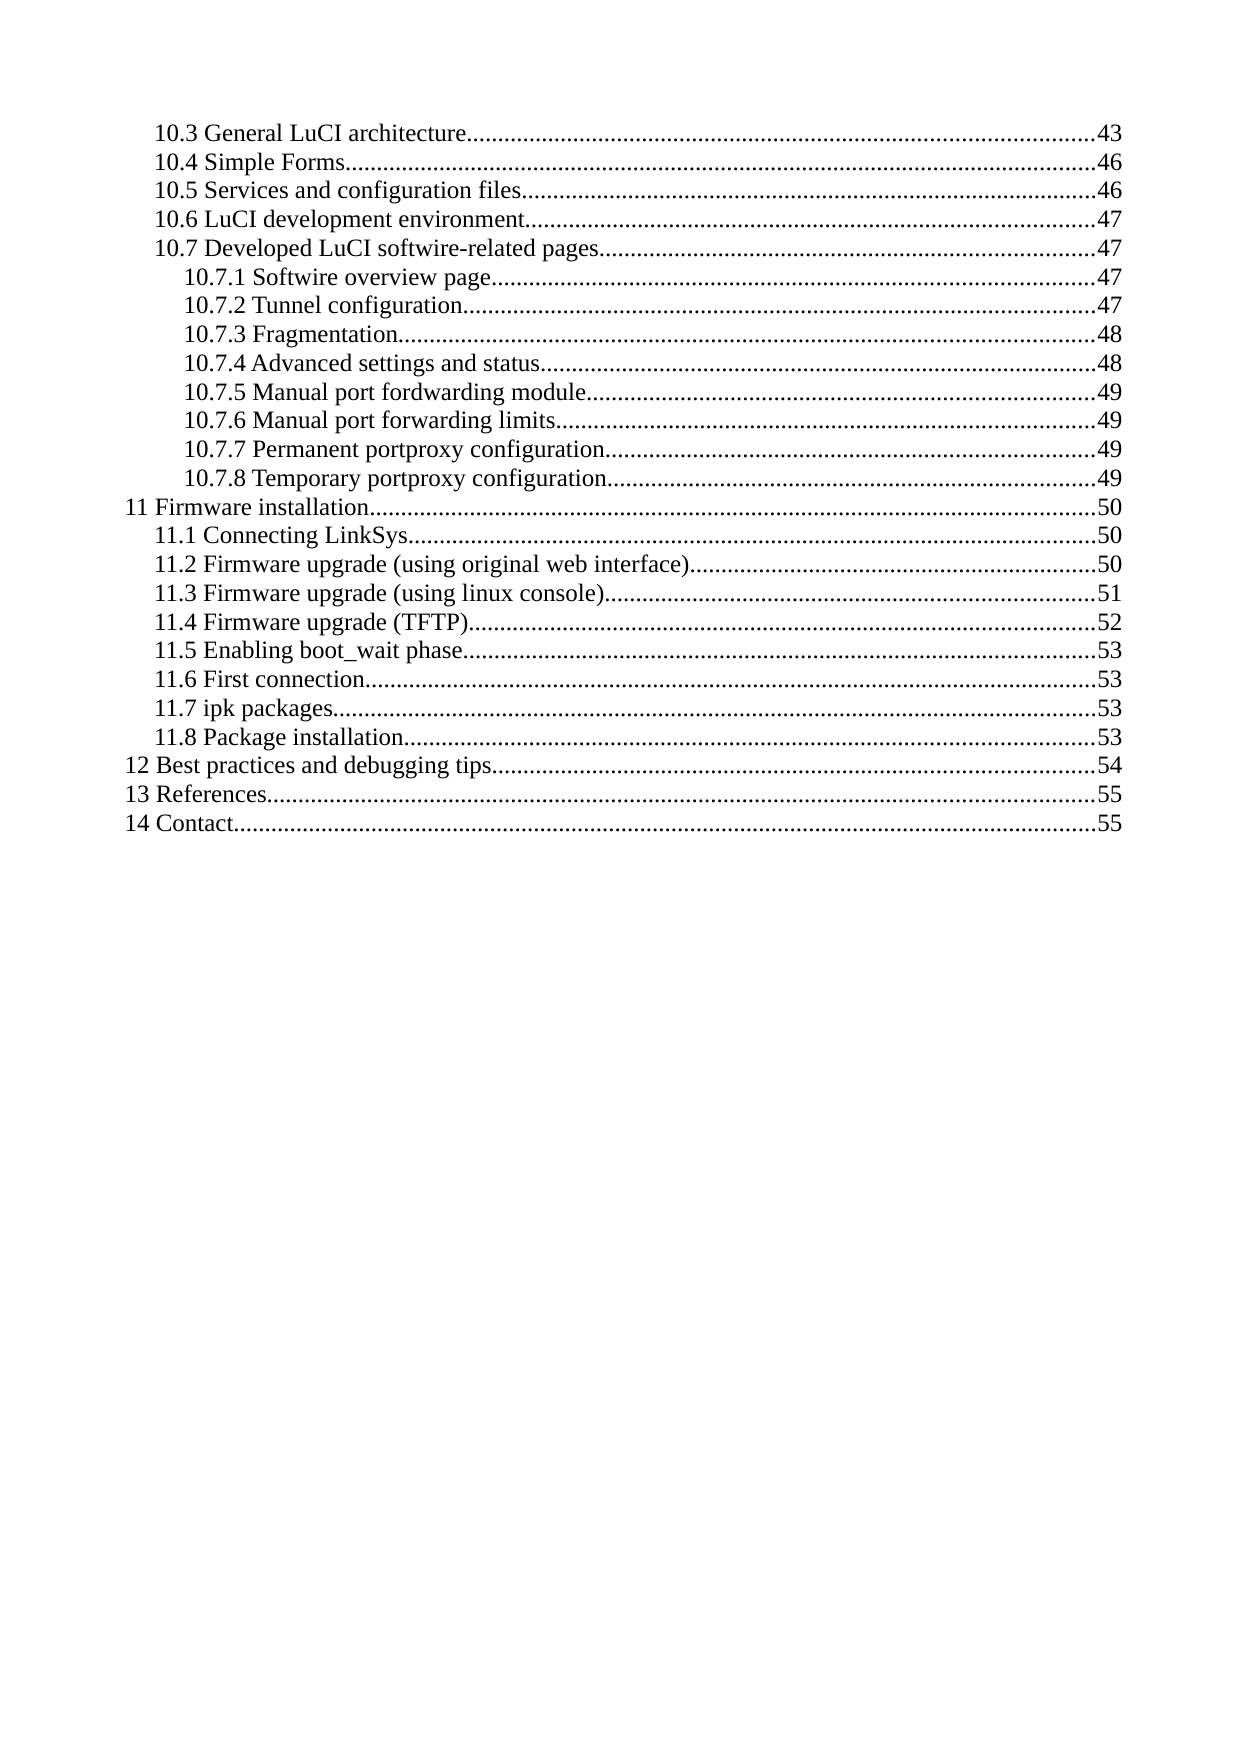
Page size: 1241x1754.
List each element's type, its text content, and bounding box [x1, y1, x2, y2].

text 11.6 First connection 53 [148, 664, 1122, 693]
text 10.5 Services and configuration files 46 [148, 176, 1122, 204]
text 11.3 Firmware upgrade (using linux console) 51 [148, 578, 1122, 607]
text 13 References 55 [118, 779, 1122, 808]
text 11.5 Enabling boot_wait phase 53 [148, 636, 1122, 664]
text 10.7.2 Tunnel configuration 47 [177, 291, 1122, 319]
text 11 Firmware installation 50 [118, 492, 1122, 521]
text 10.7.7 Permanent portproxy configuration 49 [177, 434, 1122, 463]
text 11.2 Firmware upgrade (using original web interface) 50 [148, 549, 1122, 578]
text 10.3 General LuCI architecture 43 [148, 118, 1122, 147]
text 12 Best practices and debugging tips 54 [118, 751, 1122, 779]
text 10.7.6 Manual port forwarding limits 49 [177, 406, 1122, 434]
text 11.4 Firmware upgrade (TFTP) 52 [148, 607, 1122, 636]
text 10.7.3 Fragmentation 48 [177, 319, 1122, 348]
text 10.6 LuCI development environment 47 [148, 204, 1122, 233]
text 11.1 Connecting LinkSys 50 [148, 521, 1122, 549]
text 10.7.4 Advanced settings and status 48 [177, 348, 1122, 377]
text 14 Contact 55 [118, 808, 1122, 837]
text 10.7.1 Softwire overview page 47 [177, 262, 1122, 291]
text 10.4 Simple Forms 46 [148, 147, 1122, 176]
text 11.8 Package installation 53 [148, 722, 1122, 751]
text 11.7 ipk packages 53 [148, 693, 1122, 722]
text 10.7 Developed LuCI softwire-related pages 47 [148, 233, 1122, 262]
text 10.7.5 Manual port fordwarding module 49 [177, 377, 1122, 406]
text 10.7.8 Temporary portproxy configuration 49 [177, 463, 1122, 492]
